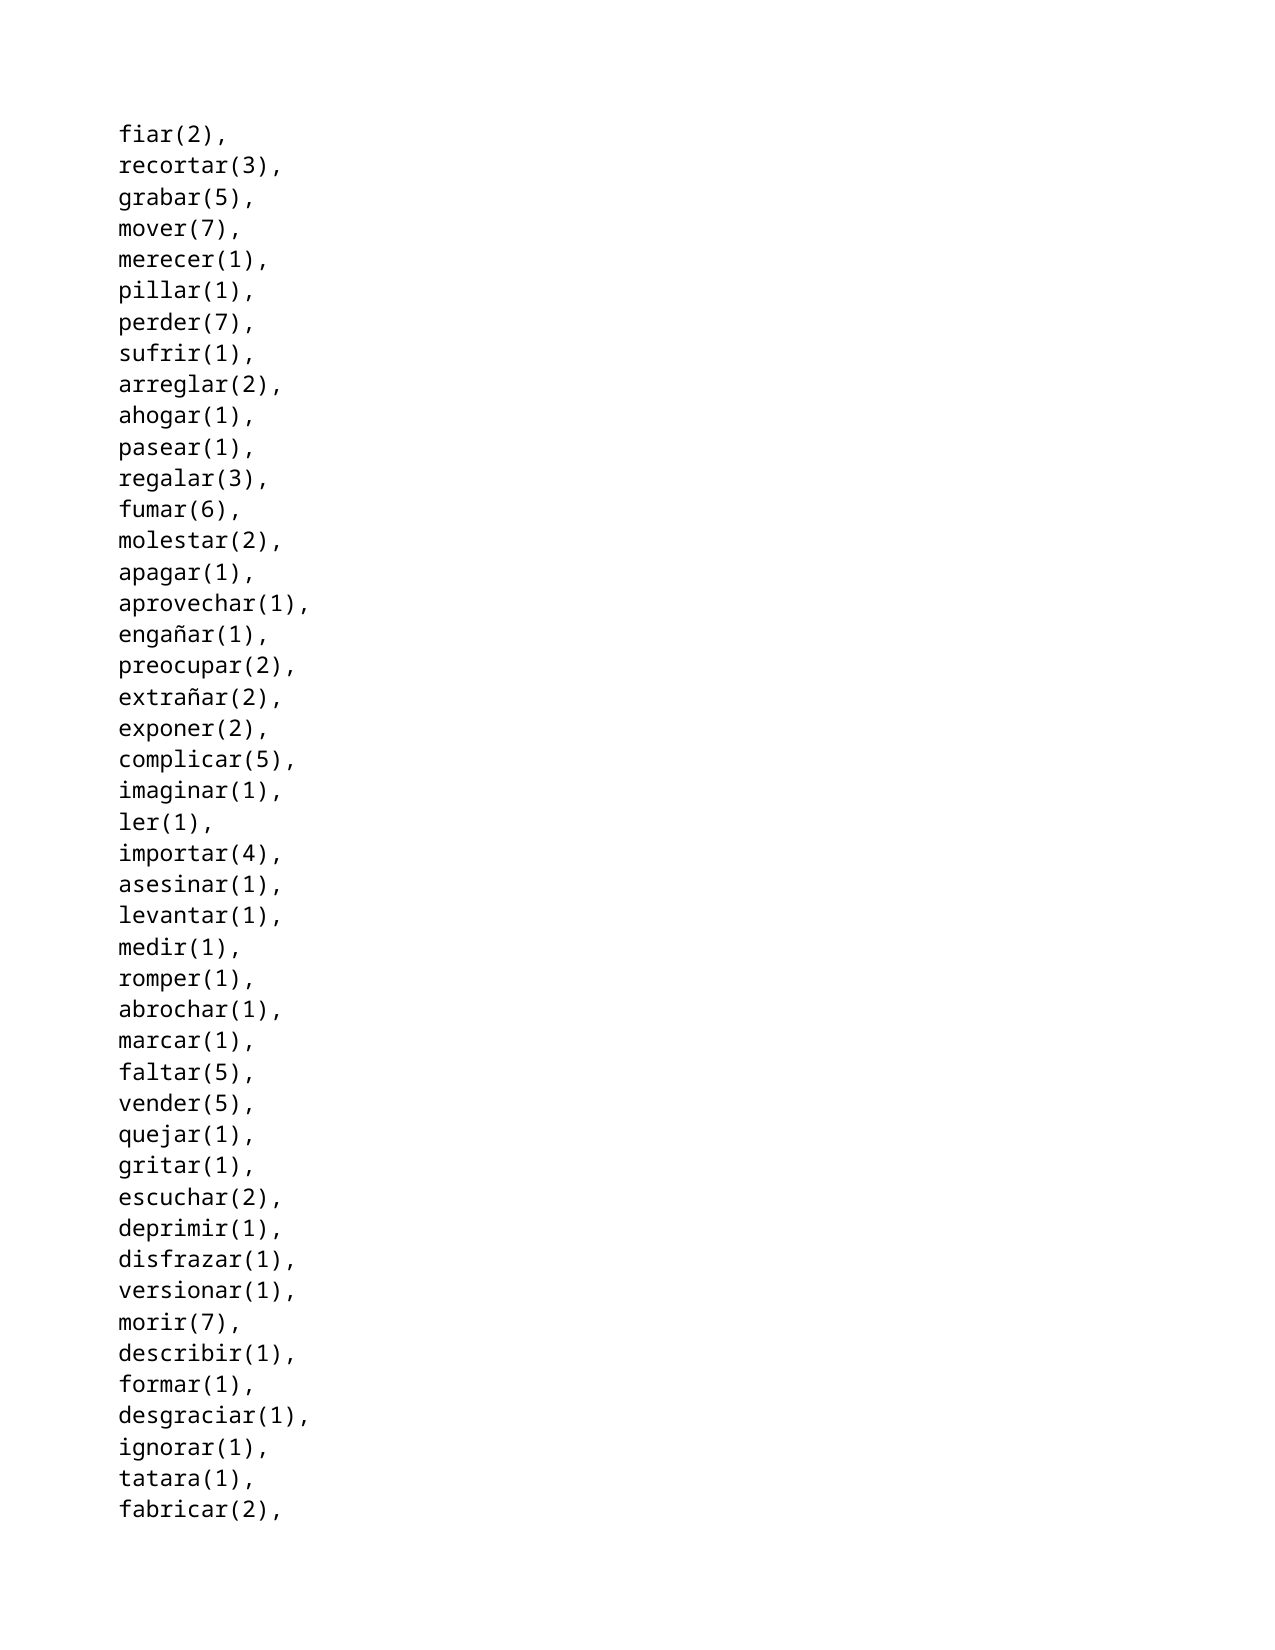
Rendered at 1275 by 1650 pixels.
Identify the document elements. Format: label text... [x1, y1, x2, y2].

text escuchar(2), [118, 1181, 1157, 1212]
text recortar(3), [118, 149, 1157, 181]
text apagar(1), [118, 556, 1157, 587]
text molestar(2), [118, 524, 1157, 556]
text abrochar(1), [118, 993, 1157, 1024]
text ignorar(1), [118, 1431, 1157, 1462]
text quejar(1), [118, 1118, 1157, 1149]
text importar(4), [118, 837, 1157, 868]
text marcar(1), [118, 1024, 1157, 1056]
text faltar(5), [118, 1056, 1157, 1087]
text fiar(2), [118, 118, 1157, 149]
text arreglar(2), [118, 368, 1157, 399]
text exponer(2), [118, 712, 1157, 743]
text gritar(1), [118, 1149, 1157, 1181]
text complicar(5), [118, 743, 1157, 774]
text mover(7), [118, 212, 1157, 243]
text medir(1), [118, 931, 1157, 962]
text describir(1), [118, 1337, 1157, 1368]
text formar(1), [118, 1368, 1157, 1399]
text ler(1), [118, 806, 1157, 837]
text ahogar(1), [118, 399, 1157, 431]
text versionar(1), [118, 1274, 1157, 1306]
text fumar(6), [118, 493, 1157, 524]
text pillar(1), [118, 274, 1157, 306]
text extrañar(2), [118, 681, 1157, 712]
text deprimir(1), [118, 1212, 1157, 1243]
text disfrazar(1), [118, 1243, 1157, 1274]
text tatara(1), [118, 1462, 1157, 1493]
text romper(1), [118, 962, 1157, 993]
text desgraciar(1), [118, 1399, 1157, 1431]
text vender(5), [118, 1087, 1157, 1118]
text morir(7), [118, 1306, 1157, 1337]
text fabricar(2), [118, 1493, 1157, 1524]
text engañar(1), [118, 618, 1157, 649]
text asesinar(1), [118, 868, 1157, 899]
text preocupar(2), [118, 649, 1157, 681]
text aprovechar(1), [118, 587, 1157, 618]
text sufrir(1), [118, 337, 1157, 368]
text pasear(1), [118, 431, 1157, 462]
text perder(7), [118, 306, 1157, 337]
text regalar(3), [118, 462, 1157, 493]
text merecer(1), [118, 243, 1157, 274]
text levantar(1), [118, 899, 1157, 931]
text grabar(5), [118, 181, 1157, 212]
text imaginar(1), [118, 774, 1157, 806]
